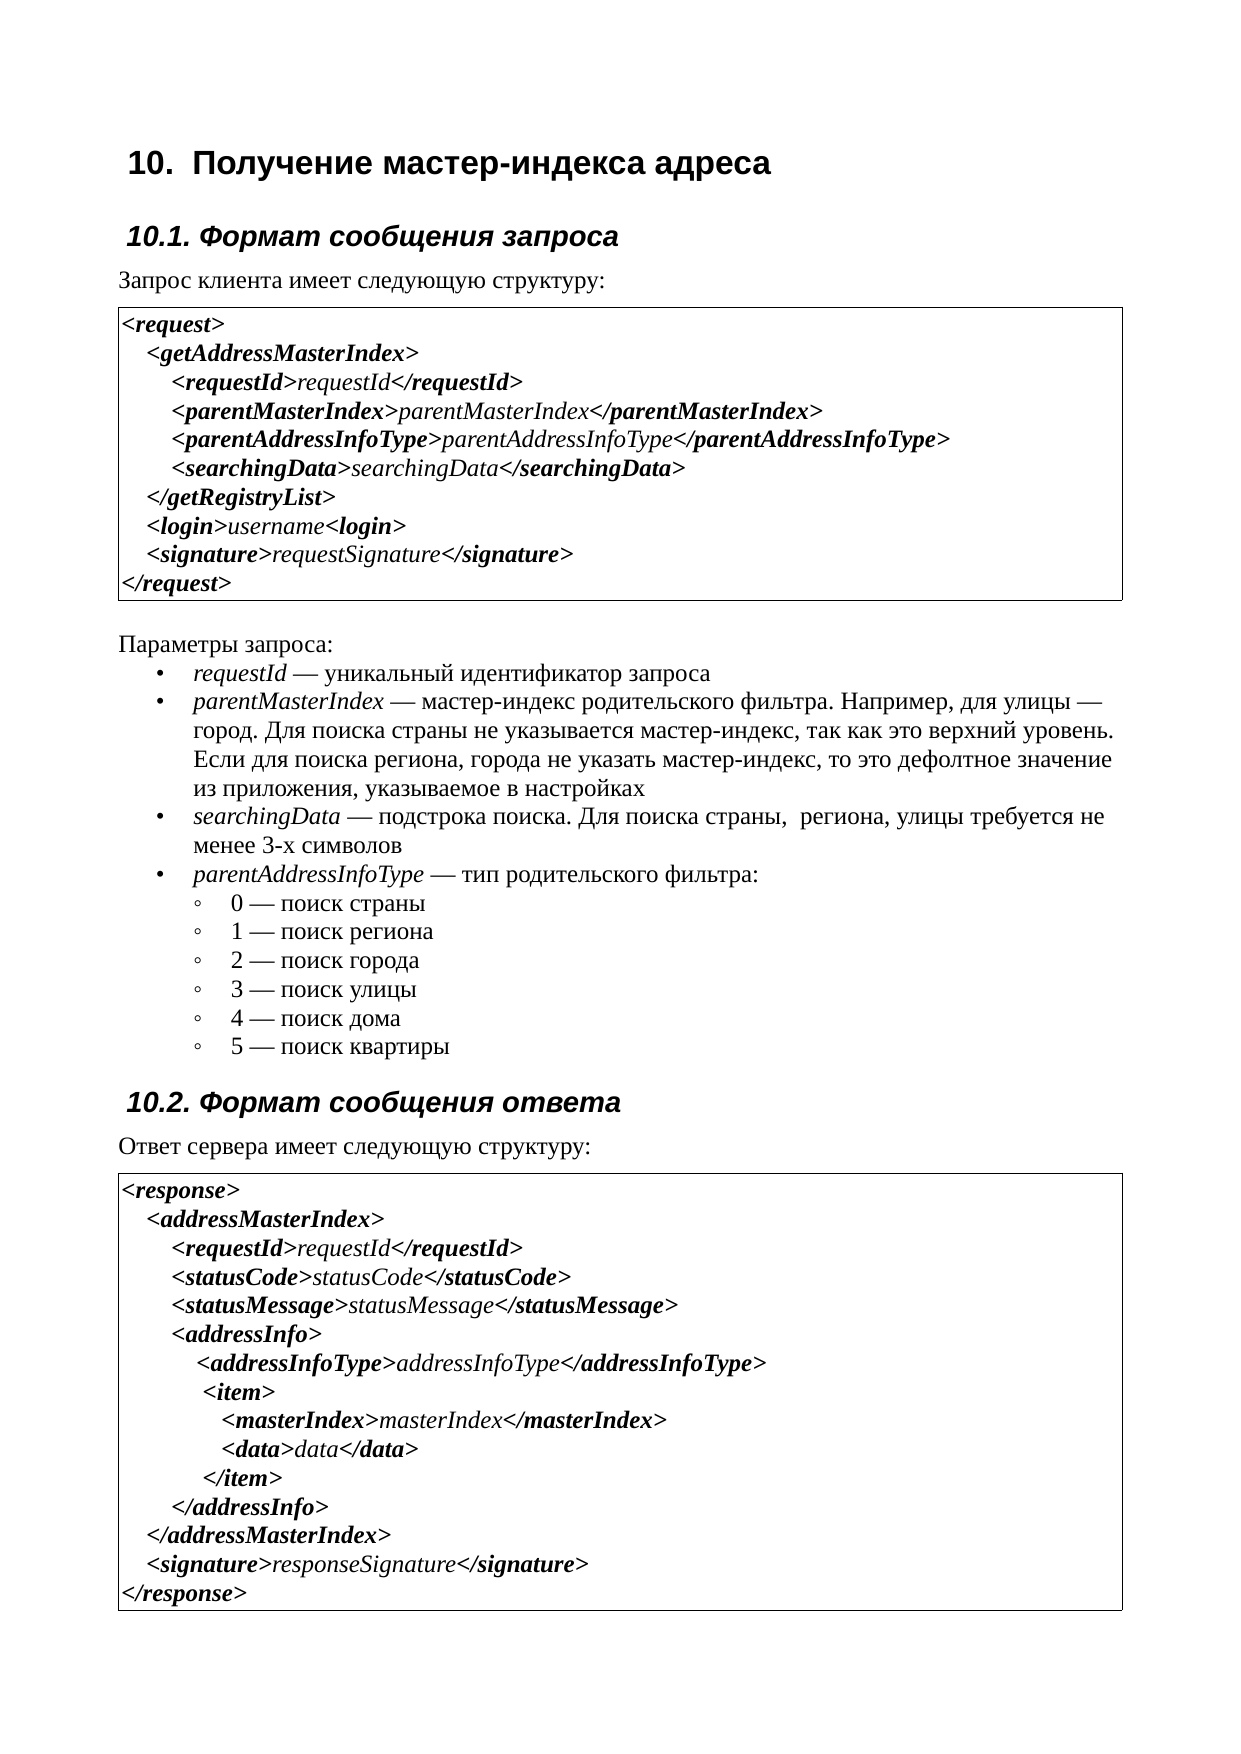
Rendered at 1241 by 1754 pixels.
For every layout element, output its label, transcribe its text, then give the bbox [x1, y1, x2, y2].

text </item> [119, 1460, 1122, 1489]
list parentMasterIndex — мастер-индекс родительского фильтра. Например, для улицы — город. Для поиска страны не указывается мастер-индекс, так как это верхний уровень. Если для поиска региона, города не указать мастер-индекс, то это дефолтное значение из приложения, указываемое в настройках [156, 686, 1122, 801]
text <item> [119, 1374, 1122, 1402]
list 4 — поиск дома [193, 1003, 1122, 1031]
text </addressMasterIndex> [119, 1517, 1122, 1546]
text <getAddressMasterIndex> [119, 335, 1122, 364]
list searchingData — подстрока поиска. Для поиска страны, региона, улицы требуется не менее 3-х символов [156, 801, 1122, 859]
text <request> [119, 308, 1122, 335]
text <searchingData>searchingData</searchingData> [119, 450, 1122, 479]
text <data>data</data> [119, 1431, 1122, 1460]
text <addressMasterIndex> [119, 1201, 1122, 1230]
list requestId — уникальный идентификатор запроса [156, 658, 1122, 686]
text <signature>responseSignature</signature> [119, 1546, 1122, 1575]
subtitle Получение мастер-индекса адреса [118, 143, 1122, 182]
text Запрос клиента имеет следующую структуру: [118, 265, 1122, 294]
text <requestId>requestId</requestId> [119, 1230, 1122, 1259]
text <statusCode>statusCode</statusCode> [119, 1259, 1122, 1287]
list 0 — поиск страны [193, 888, 1122, 916]
text <parentAddressInfoType>parentAddressInfoType</parentAddressInfoType> [119, 422, 1122, 450]
subtitle Формат сообщения запроса [118, 219, 1122, 253]
text <addressInfo> [119, 1316, 1122, 1345]
text Параметры запроса: [118, 629, 1122, 658]
text </addressInfo> [119, 1489, 1122, 1517]
text <statusMessage>statusMessage</statusMessage> [119, 1287, 1122, 1316]
subtitle Формат сообщения ответа [118, 1085, 1122, 1119]
text </response> [119, 1575, 1122, 1610]
text <addressInfoType>addressInfoType</addressInfoType> [119, 1345, 1122, 1374]
text <requestId>requestId</requestId> [119, 364, 1122, 393]
list parentAddressInfoType — тип родительского фильтра: [156, 859, 1122, 888]
list 3 — поиск улицы [193, 974, 1122, 1003]
list 2 — поиск города [193, 945, 1122, 974]
text <signature>requestSignature</signature> [119, 537, 1122, 565]
text <response> [119, 1174, 1122, 1201]
text <parentMasterIndex>parentMasterIndex</parentMasterIndex> [119, 393, 1122, 422]
text </request> [119, 565, 1122, 600]
text <login>username<login> [119, 508, 1122, 537]
list 5 — поиск квартиры [193, 1031, 1122, 1060]
text <masterIndex>masterIndex</masterIndex> [119, 1402, 1122, 1431]
text Ответ сервера имеет следующую структуру: [118, 1131, 1122, 1160]
list 1 — поиск региона [193, 916, 1122, 945]
text </getRegistryList> [119, 479, 1122, 508]
